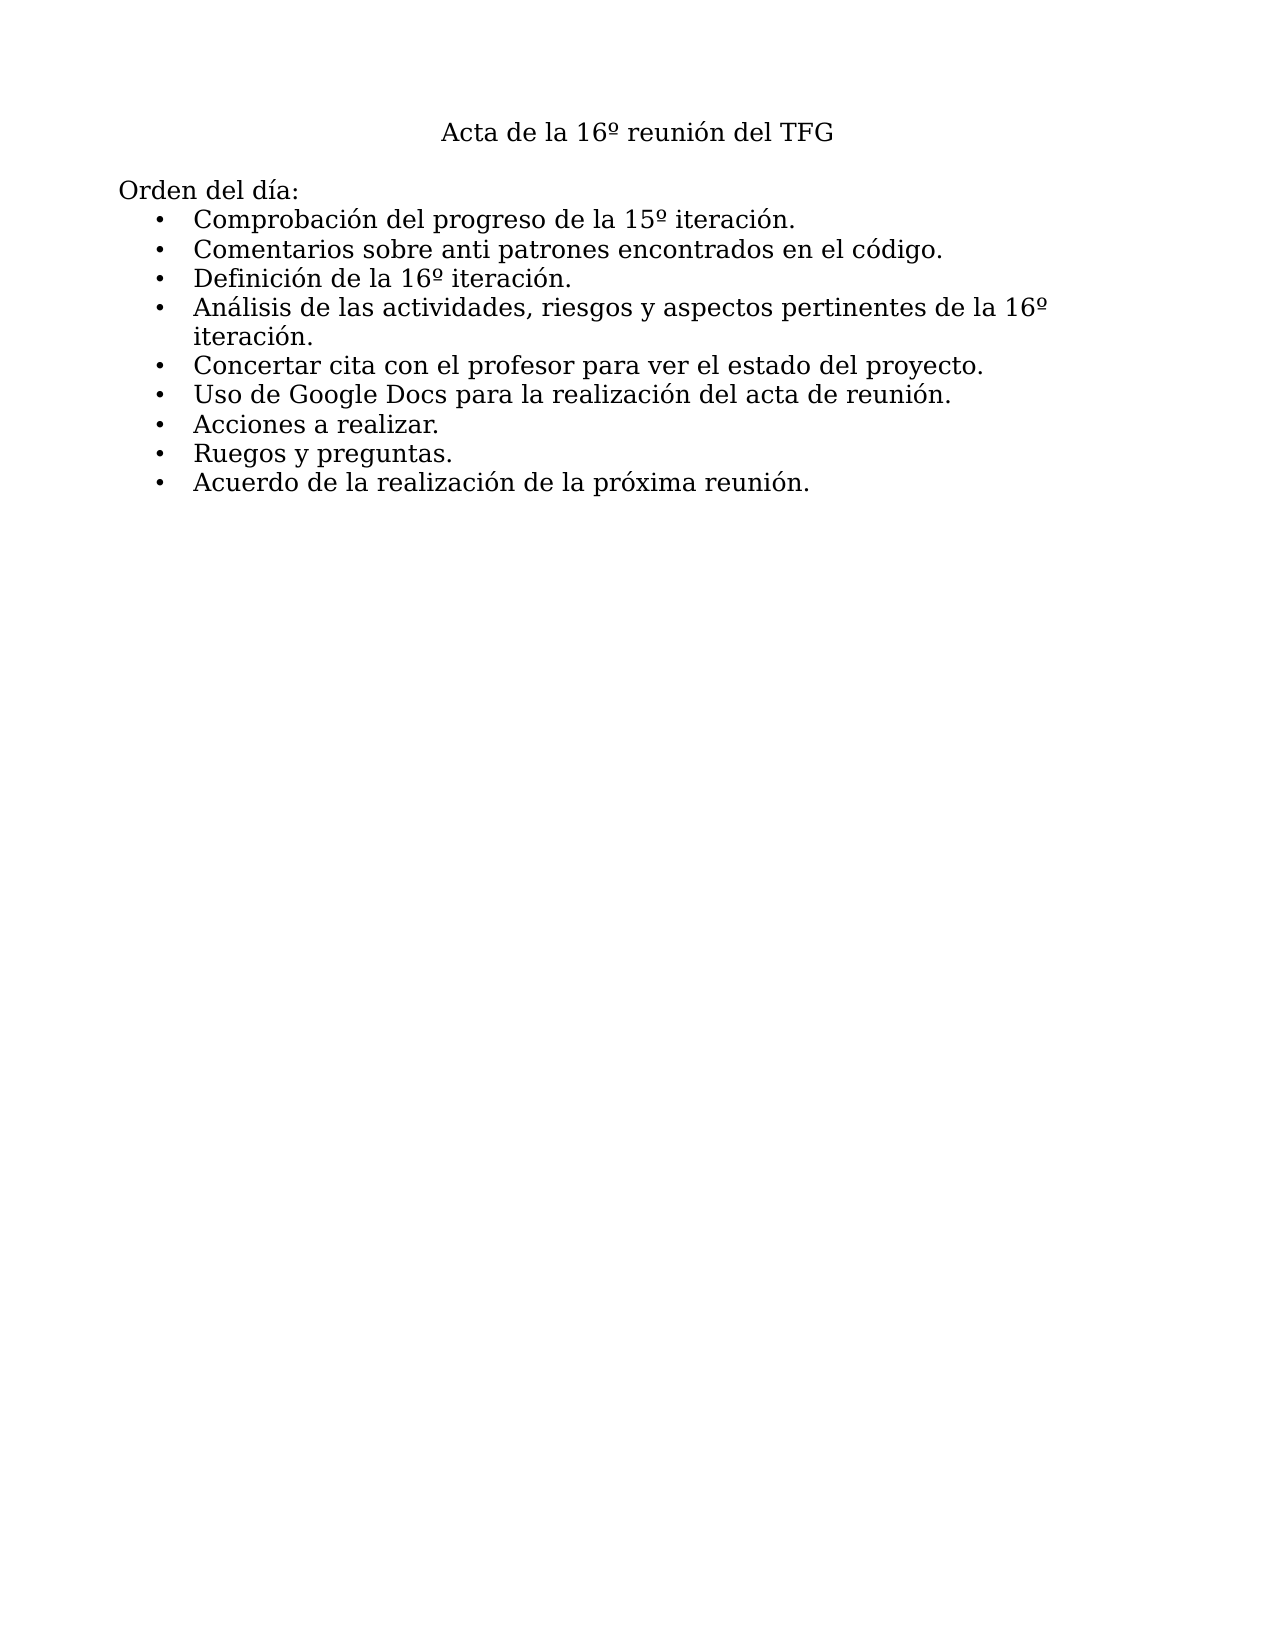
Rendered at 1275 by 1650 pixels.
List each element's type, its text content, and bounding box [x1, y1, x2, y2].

list Comentarios sobre anti patrones encontrados en el código. [156, 235, 1157, 264]
text Orden del día: [118, 176, 1157, 206]
list Acciones a realizar. [156, 410, 1157, 439]
list Comprobación del progreso de la 15º iteración. [156, 206, 1157, 235]
list Definición de la 16º iteración. [156, 264, 1157, 293]
list Concertar cita con el profesor para ver el estado del proyecto. [156, 351, 1157, 381]
text Acta de la 16º reunión del TFG [118, 118, 1157, 147]
list Acuerdo de la realización de la próxima reunión. [156, 468, 1157, 497]
list Ruegos y preguntas. [156, 439, 1157, 468]
list Análisis de las actividades, riesgos y aspectos pertinentes de la 16º iteración. [156, 293, 1157, 351]
list Uso de Google Docs para la realización del acta de reunión. [156, 381, 1157, 410]
